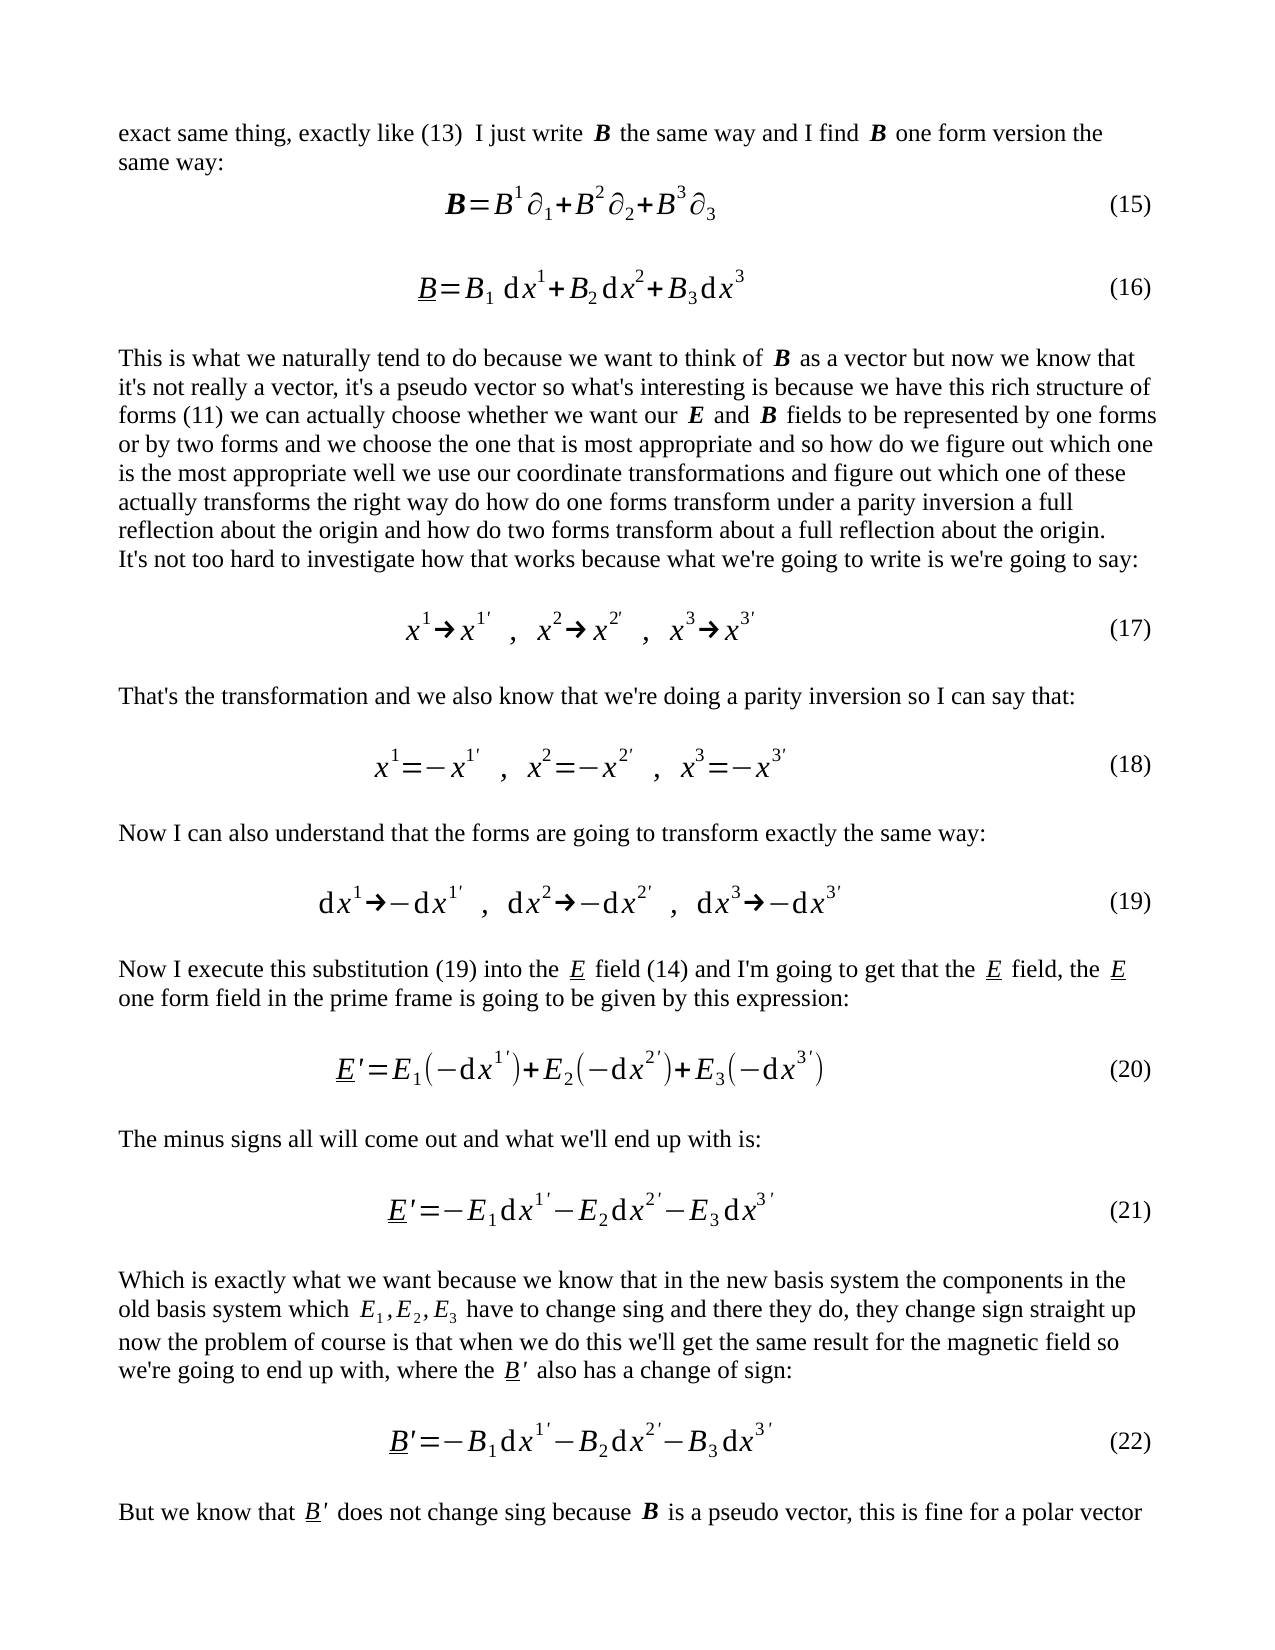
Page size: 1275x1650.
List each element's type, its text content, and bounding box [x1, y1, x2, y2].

table_header [118, 739, 1041, 789]
table_header [118, 602, 1041, 652]
table_header (15) [1041, 176, 1157, 231]
table_header (17) [1041, 602, 1157, 652]
text This is what we naturally tend to do because we want to think ofas a vector but now we know that it's not really a vector, it's a pseudo vector so what's interesting is because we have this rich structure of forms (11) we can actually choose whether we want ourandfields to be represented by one forms or by two forms and we choose the one that is most appropriate and so how do we figure out which one is the most appropriate well we use our coordinate transformations and figure out which one of these actually transforms the right way do how do one forms transform under a parity inversion a full reflection about the origin and how do two forms transform about a full reflection about the origin. [118, 343, 1157, 544]
table_header [118, 1182, 1041, 1237]
table_header (20) [1041, 1041, 1157, 1096]
text Which is exactly what we want because we know that in the new basis system the components in the old basis system whichhave to change sing and there they do, they change sign straight up now the problem of course is that when we do this we'll get the same result for the magnetic field so we're going to end up with, where thealso has a change of sign: [118, 1266, 1157, 1384]
table_header (16) [1041, 259, 1157, 314]
table_header (18) [1041, 739, 1157, 789]
text But we know thatdoes not change sing becauseis a pseudo vector, this is fine for a polar vector [118, 1497, 1157, 1526]
table_header [118, 259, 1041, 314]
text The minus signs all will come out and what we'll end up with is: [118, 1124, 1157, 1153]
text It's not too hard to investigate how that works because what we're going to write is we're going to say: [118, 544, 1157, 573]
text exact same thing, exactly like (13) I just writethe same way and I findone form version the same way: [118, 118, 1157, 176]
table_header [118, 1041, 1041, 1096]
table_header (21) [1041, 1182, 1157, 1237]
text That's the transformation and we also know that we're doing a parity inversion so I can say that: [118, 681, 1157, 710]
table_header (19) [1041, 875, 1157, 926]
table_header (22) [1041, 1413, 1157, 1468]
table_header [118, 875, 1041, 926]
text Now I execute this substitution (19) into thefield (14) and I'm going to get that thefield, theone form field in the prime frame is going to be given by this expression: [118, 954, 1157, 1012]
table_header [118, 1413, 1041, 1468]
text Now I can also understand that the forms are going to transform exactly the same way: [118, 818, 1157, 846]
table_header [118, 176, 1041, 231]
